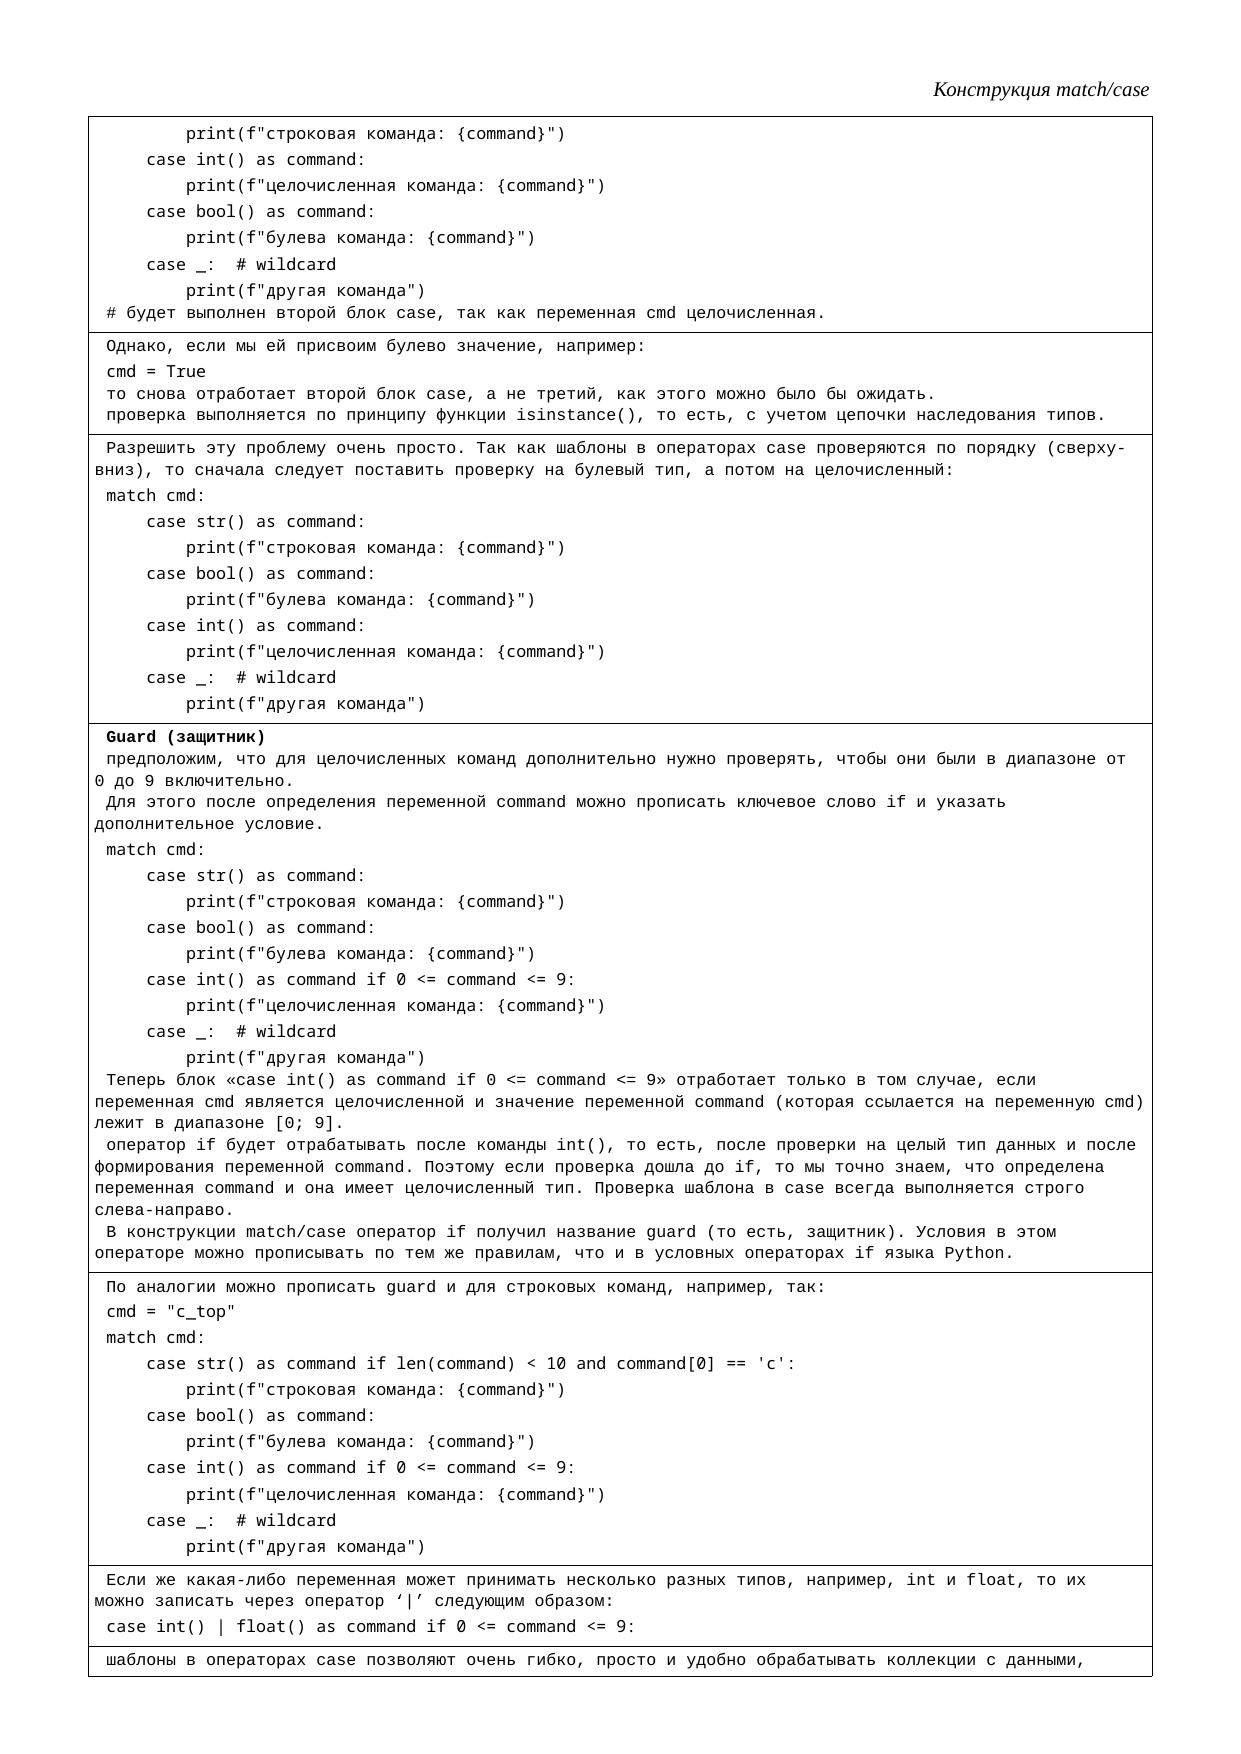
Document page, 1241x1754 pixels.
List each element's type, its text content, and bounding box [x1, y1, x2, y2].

table_cell Если же какая-либо переменная может принимать несколько разных типов, например, int и float, то их можно записать через оператор ‘|’ следующим образом: case int() | float() as command if 0 <= command <= 9: [89, 1566, 1152, 1646]
table_cell print(f"строковая команда: {command}") case int() as command: print(f"целочисленная команда: {command}") case bool() as command: print(f"булева команда: {command}") case _: # wildcard print(f"другая команда") # будет выполнен второй блок case, так как переменная cmd целочисленная. [89, 117, 1152, 332]
table_cell По аналогии можно прописать guard и для строковых команд, например, так: cmd = "c_top" match cmd: case str() as command if len(command) < 10 and command[0] == 'c': print(f"строковая команда: {command}") case bool() as command: print(f"булева команда: {command}") case int() as command if 0 <= command <= 9: print(f"целочисленная команда: {command}") case _: # wildcard print(f"другая команда") [89, 1273, 1152, 1565]
table_cell Разрешить эту проблему очень просто. Так как шаблоны в операторах case проверяются по порядку (сверху-вниз), то сначала следует поставить проверку на булевый тип, а потом на целочисленный: match cmd: case str() as command: print(f"строковая команда: {command}") case bool() as command: print(f"булева команда: {command}") case int() as command: print(f"целочисленная команда: {command}") case _: # wildcard print(f"другая команда") [89, 435, 1152, 723]
table_cell шаблоны в операторах case позволяют очень гибко, просто и удобно обрабатывать коллекции с данными, [89, 1647, 1152, 1676]
table_cell Однако, если мы ей присвоим булево значение, например: cmd = True то снова отработает второй блок case, а не третий, как этого можно было бы ожидать. проверка выполняется по принципу функции isinstance(), то есть, с учетом цепочки наследования типов. [89, 333, 1152, 434]
table_cell Guard (защитник) предположим, что для целочисленных команд дополнительно нужно проверять, чтобы они были в диапазоне от 0 до 9 включительно. Для этого после определения переменной command можно прописать ключевое слово if и указать дополнительное условие. match cmd: case str() as command: print(f"строковая команда: {command}") case bool() as command: print(f"булева команда: {command}") case int() as command if 0 <= command <= 9: print(f"целочисленная команда: {command}") case _: # wildcard print(f"другая команда") Теперь блок «case int() as command if 0 <= command <= 9» отработает только в том случае, если переменная cmd является целочисленной и значение переменной command (которая ссылается на переменную cmd) лежит в диапазоне [0; 9]. оператор if будет отрабатывать после команды int(), то есть, после проверки на целый тип данных и после формирования переменной command. Поэтому если проверка дошла до if, то мы точно знаем, что определена переменная command и она имеет целочисленный тип. Проверка шаблона в case всегда выполняется строго слева-направо. В конструкции match/case оператор if получил название guard (то есть, защитник). Условия в этом операторе можно прописывать по тем же правилам, что и в условных операторах if языка Python. [89, 724, 1152, 1272]
